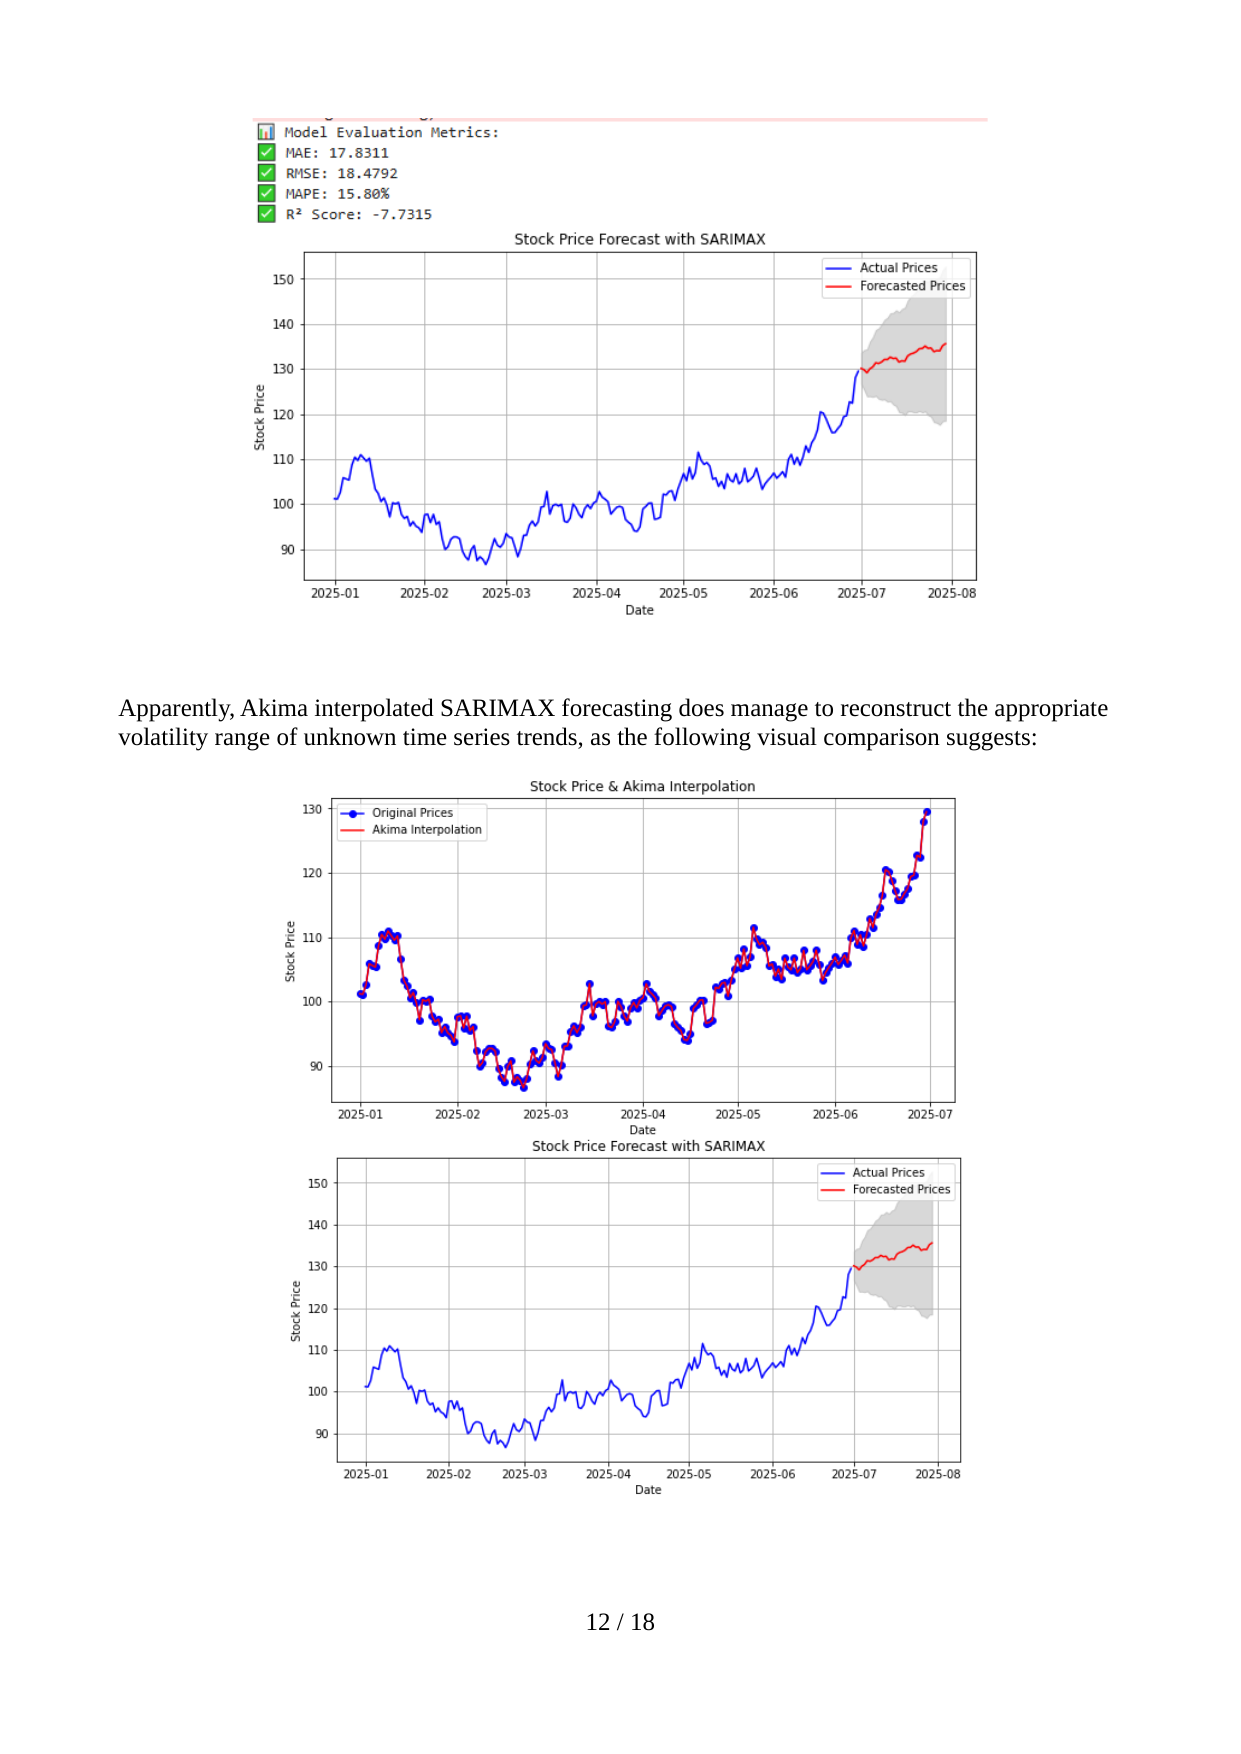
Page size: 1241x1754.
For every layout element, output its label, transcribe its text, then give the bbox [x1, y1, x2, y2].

picture [252, 118, 988, 628]
picture [272, 779, 968, 1503]
text Apparently, Akima interpolated SARIMAX forecasting does manage to reconstruct the appropriate volatility range of unknown time series trends, as the following visual comparison suggests: [118, 693, 1122, 751]
